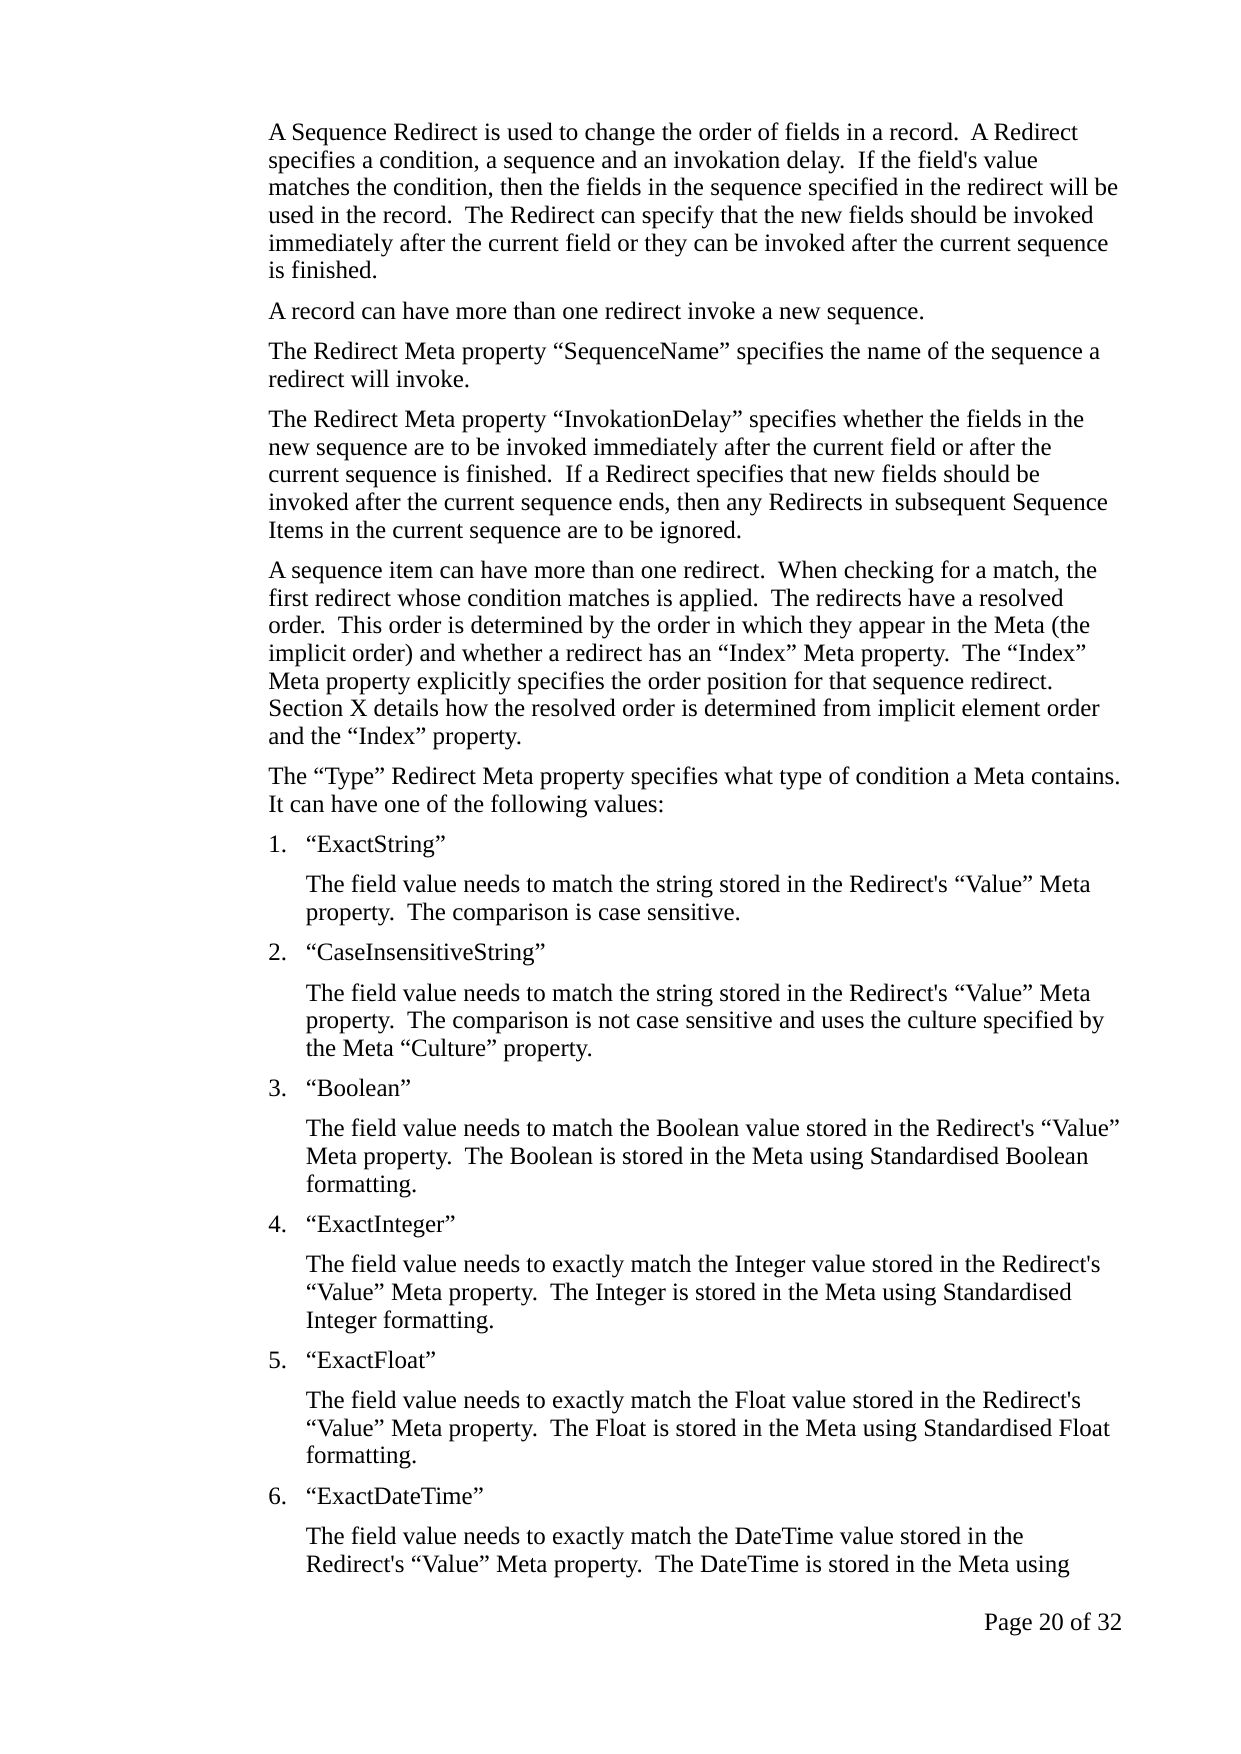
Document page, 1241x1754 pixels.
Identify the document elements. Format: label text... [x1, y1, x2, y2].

list The field value needs to exactly match the DateTime value stored in the Redirect's “Value” Meta property. The DateTime is stored in the Meta using [268, 1522, 1122, 1577]
list The “Type” Redirect Meta property specifies what type of condition a Meta contains. It can have one of the following values: [231, 762, 1122, 818]
list The Redirect Meta property “InvokationDelay” specifies whether the fields in the new sequence are to be invoked immediately after the current field or after the current sequence is finished. If a Redirect specifies that new fields should be invoked after the current sequence ends, then any Redirects in subsequent Sequence Items in the current sequence are to be ignored. [231, 405, 1122, 543]
list “ExactInteger” [268, 1210, 1122, 1238]
list A sequence item can have more than one redirect. When checking for a match, the first redirect whose condition matches is applied. The redirects have a resolved order. This order is determined by the order in which they appear in the Meta (the implicit order) and whether a redirect has an “Index” Meta property. The “Index” Meta property explicitly specifies the order position for that sequence redirect. Section X details how the resolved order is determined from implicit element order and the “Index” property. [231, 556, 1122, 750]
list “Boolean” [268, 1074, 1122, 1102]
list “ExactDateTime” [268, 1482, 1122, 1509]
list “ExactString” [268, 830, 1122, 858]
list A record can have more than one redirect invoke a new sequence. [231, 297, 1122, 324]
list “ExactFloat” [268, 1346, 1122, 1374]
list The field value needs to match the string stored in the Redirect's “Value” Meta property. The comparison is case sensitive. [268, 871, 1122, 926]
list The field value needs to match the Boolean value stored in the Redirect's “Value” Meta property. The Boolean is stored in the Meta using Standardised Boolean formatting. [268, 1114, 1122, 1198]
list The field value needs to exactly match the Integer value stored in the Redirect's “Value” Meta property. The Integer is stored in the Meta using Standardised Integer formatting. [268, 1250, 1122, 1333]
list The Redirect Meta property “SequenceName” specifies the name of the sequence a redirect will invoke. [231, 337, 1122, 392]
list “CaseInsensitiveString” [268, 938, 1122, 966]
list A Sequence Redirect is used to change the order of fields in a record. A Redirect specifies a condition, a sequence and an invokation delay. If the field's value matches the condition, then the fields in the sequence specified in the redirect will be used in the record. The Redirect can specify that the new fields should be invoked immediately after the current field or they can be invoked after the current sequence is finished. [231, 118, 1122, 284]
list The field value needs to match the string stored in the Redirect's “Value” Meta property. The comparison is not case sensitive and uses the culture specified by the Meta “Culture” property. [268, 979, 1122, 1062]
list The field value needs to exactly match the Float value stored in the Redirect's “Value” Meta property. The Float is stored in the Meta using Standardised Float formatting. [268, 1386, 1122, 1469]
